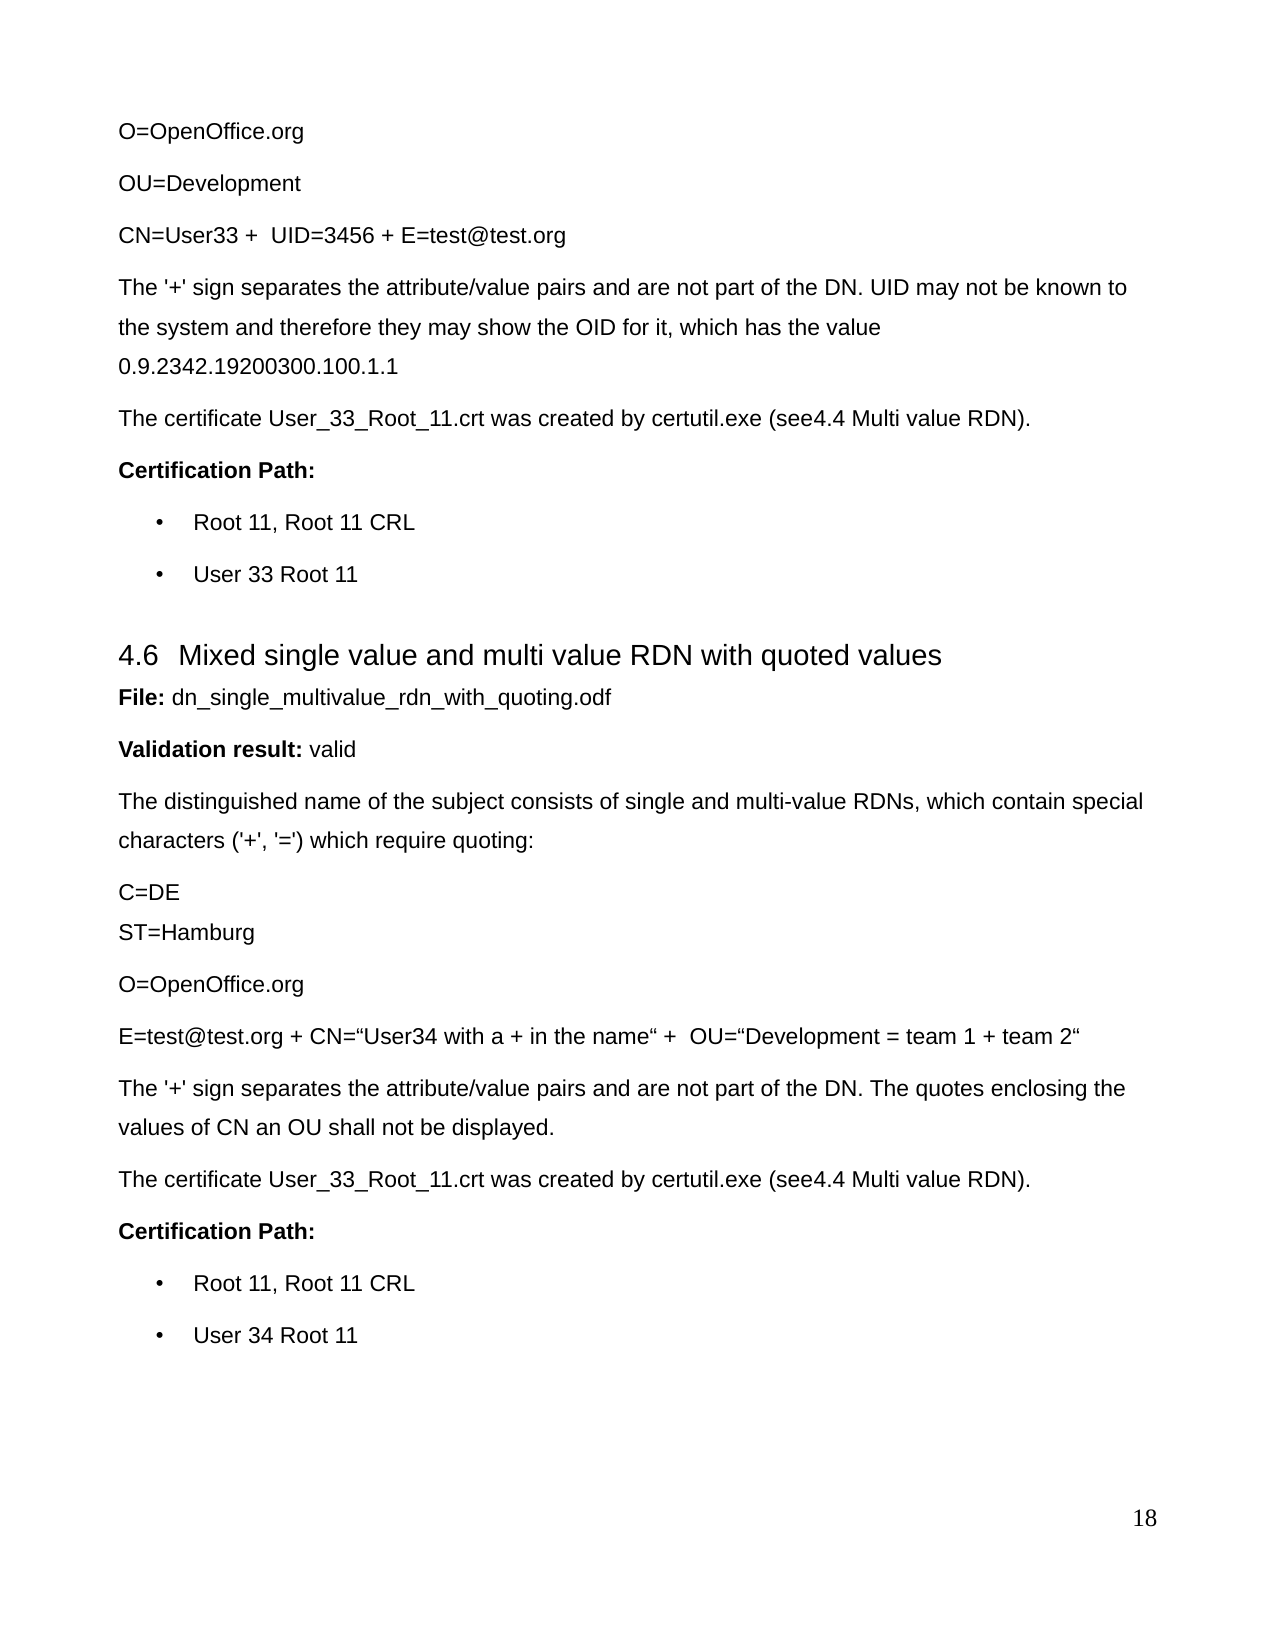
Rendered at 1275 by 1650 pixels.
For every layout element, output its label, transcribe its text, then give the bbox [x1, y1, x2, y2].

text OU=Development [118, 170, 1157, 196]
text O=OpenOffice.org [118, 118, 1157, 144]
text The distinguished name of the subject consists of single and multi-value RDNs, which contain special characters ('+', '=') which require quoting: [118, 788, 1157, 854]
text O=OpenOffice.org [118, 971, 1157, 997]
list Root 11, Root 11 CRL [156, 509, 1157, 535]
list Root 11, Root 11 CRL [156, 1270, 1157, 1297]
subtitle Mixed single value and multi value RDN with quoted values [118, 638, 1157, 671]
list User 34 Root 11 [156, 1322, 1157, 1348]
text The '+' sign separates the attribute/value pairs and are not part of the DN. UID may not be known to the system and therefore they may show the OID for it, which has the value 0.9.2342.19200300.100.1.1 [118, 274, 1157, 379]
text The certificate User_33_Root_11.crt was created by certutil.exe (see4.4 Multi value RDN). [118, 1166, 1157, 1193]
text The '+' sign separates the attribute/value pairs and are not part of the DN. The quotes enclosing the values of CN an OU shall not be displayed. [118, 1075, 1157, 1141]
text E=test@test.org + CN=“User34 with a + in the name“ + OU=“Development = team 1 + team 2“ [118, 1023, 1157, 1049]
text Validation result: valid [118, 736, 1157, 762]
text The certificate User_33_Root_11.crt was created by certutil.exe (see4.4 Multi value RDN). [118, 405, 1157, 431]
text C=DE ST=Hamburg [118, 879, 1157, 945]
text Certification Path: [118, 1218, 1157, 1244]
text Certification Path: [118, 457, 1157, 483]
text File: dn_single_multivalue_rdn_with_quoting.odf [118, 684, 1157, 710]
text CN=User33 + UID=3456 + E=test@test.org [118, 222, 1157, 248]
list User 33 Root 11 [156, 561, 1157, 587]
